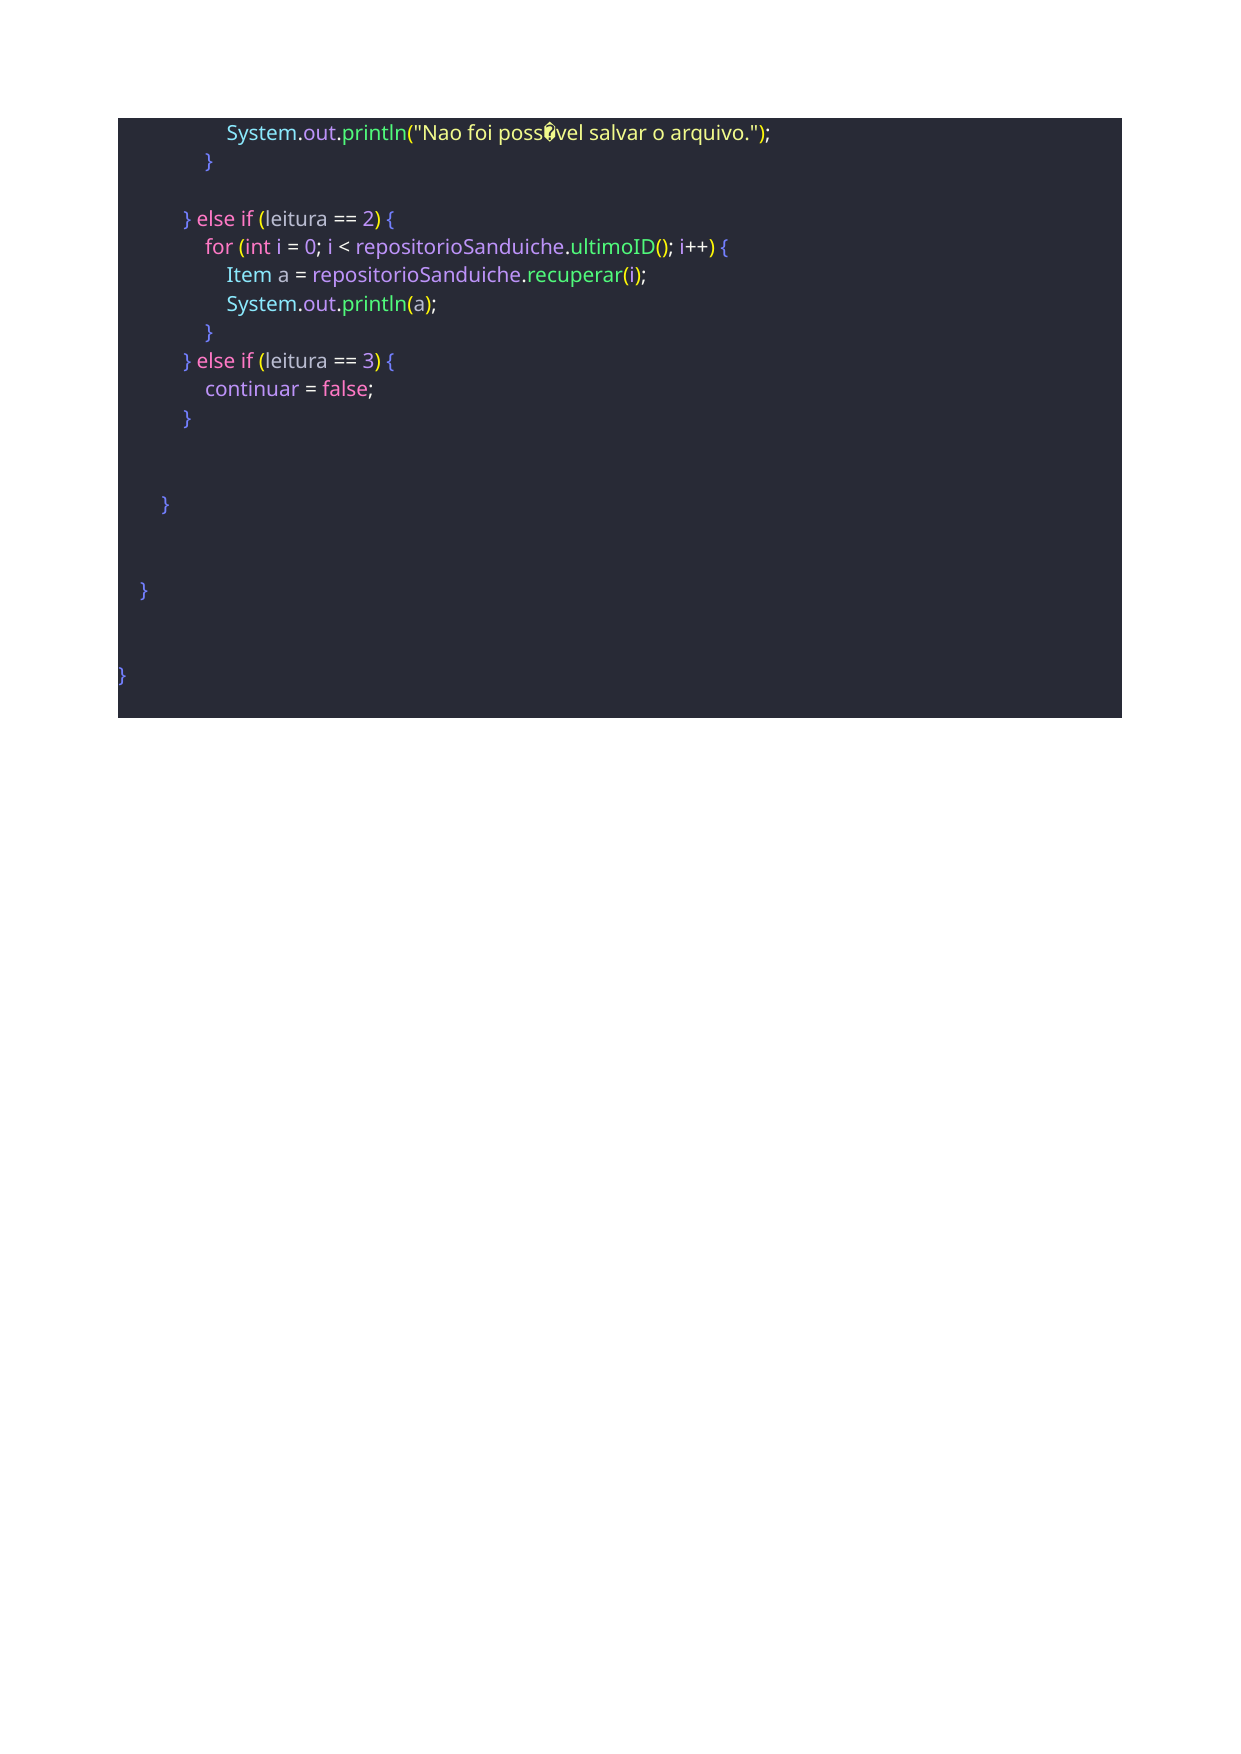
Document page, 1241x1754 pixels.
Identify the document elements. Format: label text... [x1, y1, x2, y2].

text System.out.println("Nao foi poss�vel salvar o arquivo."); } } else if (leitura == 2) { for (int i = 0; i < repositorioSanduiche.ultimoID(); i++) { Item a = repositorioSanduiche.recuperar(i); System.out.println(a); } } else if (leitura == 3) { continuar = false; } } } } [118, 118, 1122, 718]
